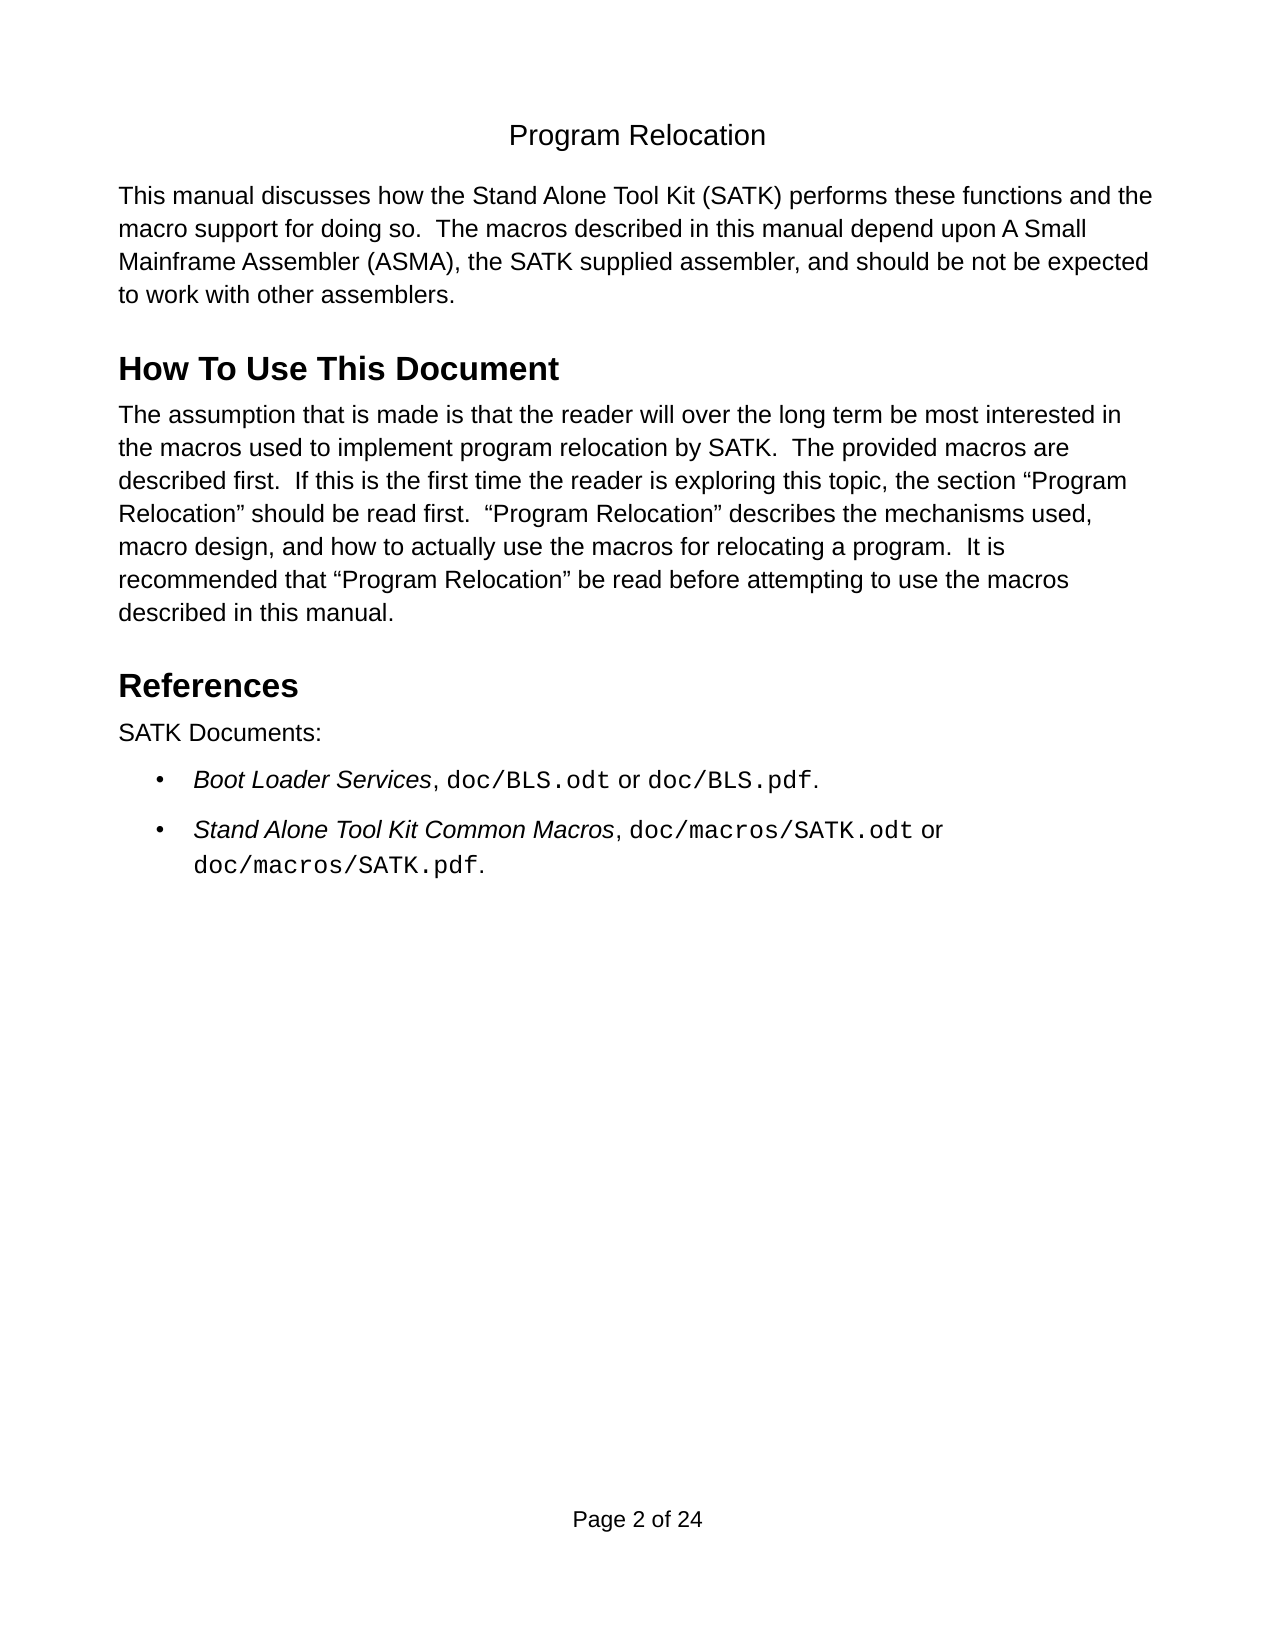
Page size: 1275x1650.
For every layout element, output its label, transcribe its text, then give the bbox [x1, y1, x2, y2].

list Boot Loader Services, doc/BLS.odt or doc/BLS.pdf. [156, 765, 1157, 796]
text SATK Documents: [118, 717, 1157, 746]
text This manual discusses how the Stand Alone Tool Kit (SATK) performs these functions and the macro support for doing so. The macros described in this manual depend upon A Small Mainframe Assembler (ASMA), the SATK supplied assembler, and should be not be expected to work with other assemblers. [118, 181, 1157, 309]
list Stand Alone Tool Kit Common Macros, doc/macros/SATK.odt or doc/macros/SATK.pdf. [156, 815, 1157, 881]
subtitle References [118, 666, 1157, 705]
subtitle How To Use This Document [118, 349, 1157, 387]
text The assumption that is made is that the reader will over the long term be most interested in the macros used to implement program relocation by SATK. The provided macros are described first. If this is the first time the reader is exploring this topic, the section “Program Relocation” should be read first. “Program Relocation” describes the mechanisms used, macro design, and how to actually use the macros for relocating a program. It is recommended that “Program Relocation” be read before attempting to use the macros described in this manual. [118, 400, 1157, 627]
